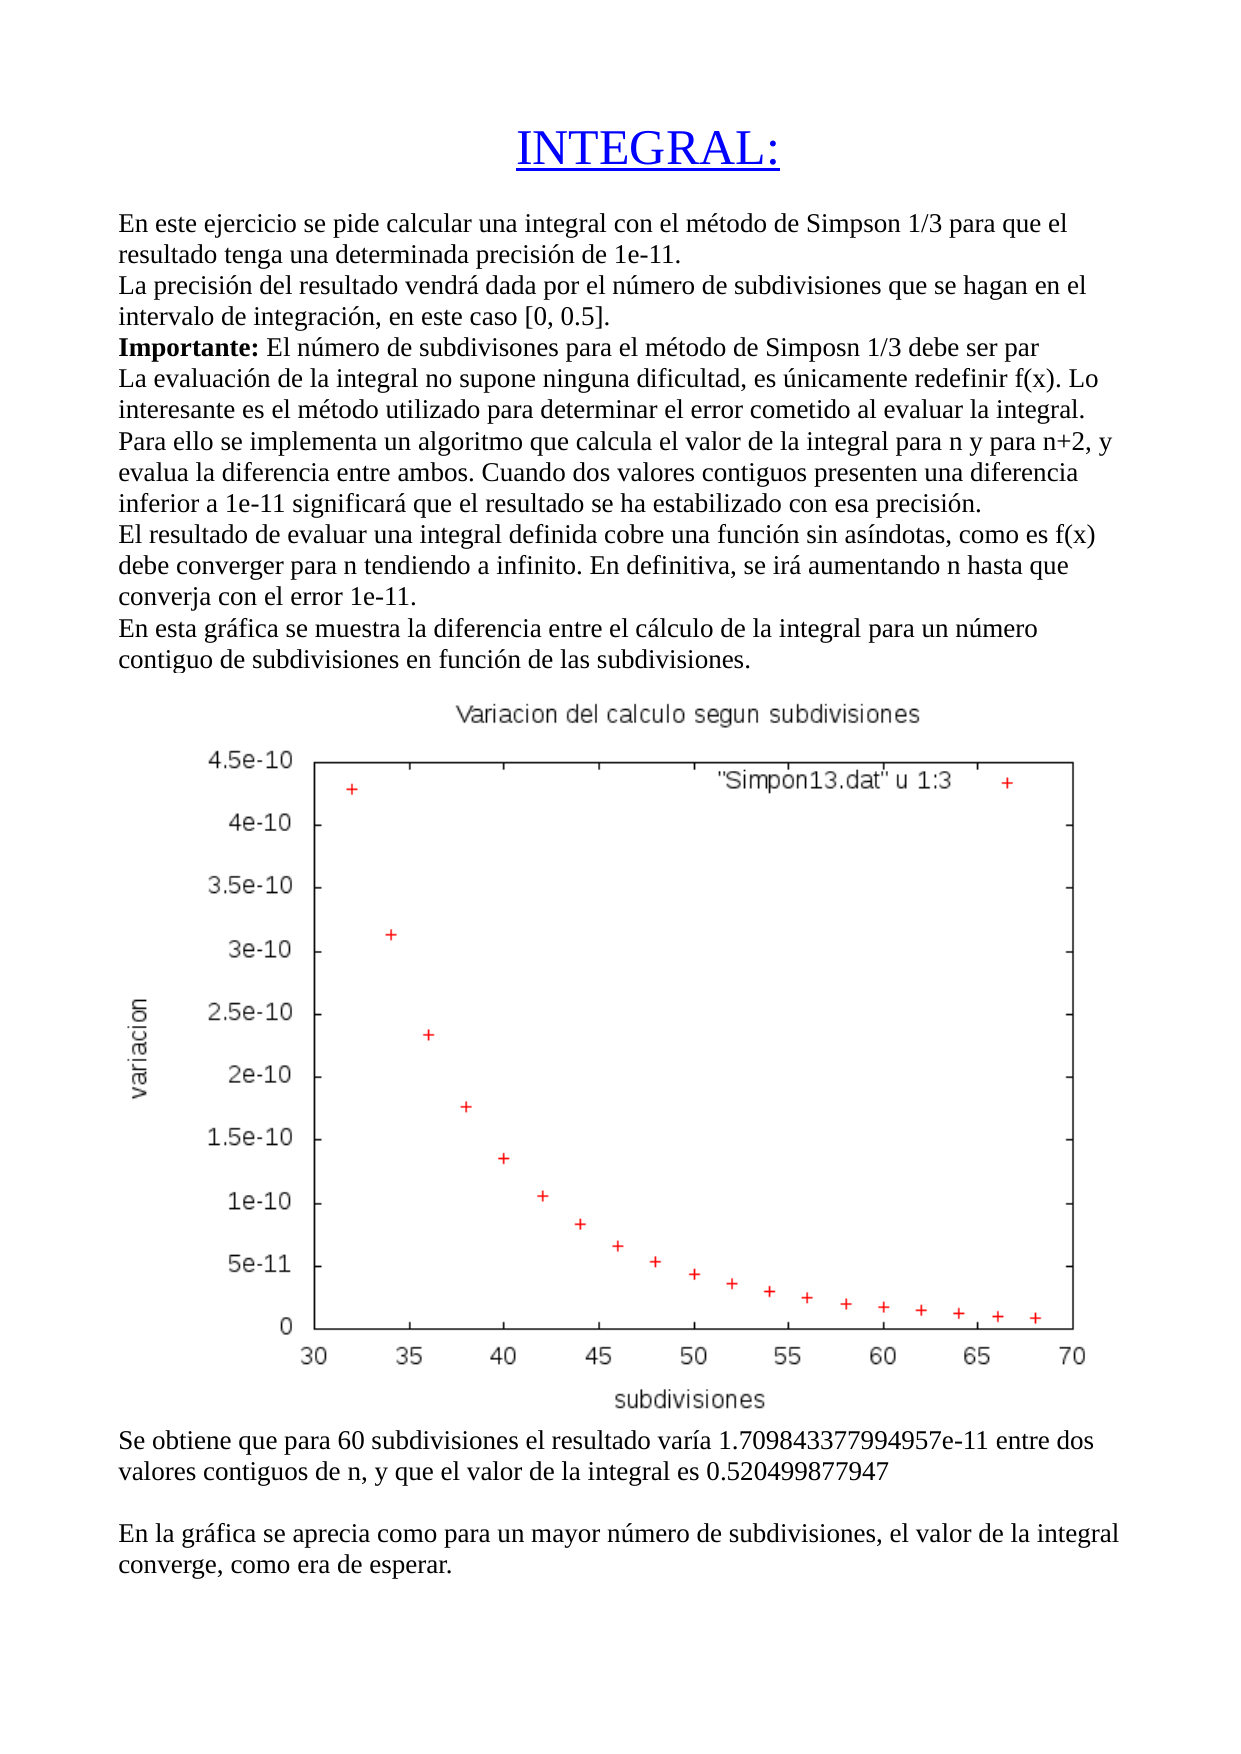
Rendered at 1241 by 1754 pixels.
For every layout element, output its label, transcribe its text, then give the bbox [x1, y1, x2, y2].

text En esta gráfica se muestra la diferencia entre el cálculo de la integral para un número contiguo de subdivisiones en función de las subdivisiones. [118, 612, 1122, 674]
text La evaluación de la integral no supone ninguna dificultad, es únicamente redefinir f(x). Lo interesante es el método utilizado para determinar el error cometido al evaluar la integral. Para ello se implementa un algoritmo que calcula el valor de la integral para n y para n+2, y evalua la diferencia entre ambos. Cuando dos valores contiguos presenten una diferencia inferior a 1e-11 significará que el resultado se ha estabilizado con esa precisión. [118, 362, 1122, 518]
text Importante: El número de subdivisones para el método de Simposn 1/3 debe ser par [118, 331, 1122, 362]
picture [120, 673, 1121, 1424]
text Se obtiene que para 60 subdivisiones el resultado varía 1.709843377994957e-11 entre dos valores contiguos de n, y que el valor de la integral es 0.520499877947 [118, 674, 1122, 1486]
text En este ejercicio se pide calcular una integral con el método de Simpson 1/3 para que el resultado tenga una determinada precisión de 1e-11. [118, 207, 1122, 269]
text FFINTEGRAL: [118, 118, 1122, 176]
text En la gráfica se aprecia como para un mayor número de subdivisiones, el valor de la integral converge, como era de esperar. [118, 1517, 1122, 1579]
text La precisión del resultado vendrá dada por el número de subdivisiones que se hagan en el intervalo de integración, en este caso [0, 0.5]. [118, 269, 1122, 331]
text El resultado de evaluar una integral definida cobre una función sin asíndotas, como es f(x) debe converger para n tendiendo a infinito. En definitiva, se irá aumentando n hasta que converja con el error 1e-11. [118, 518, 1122, 612]
